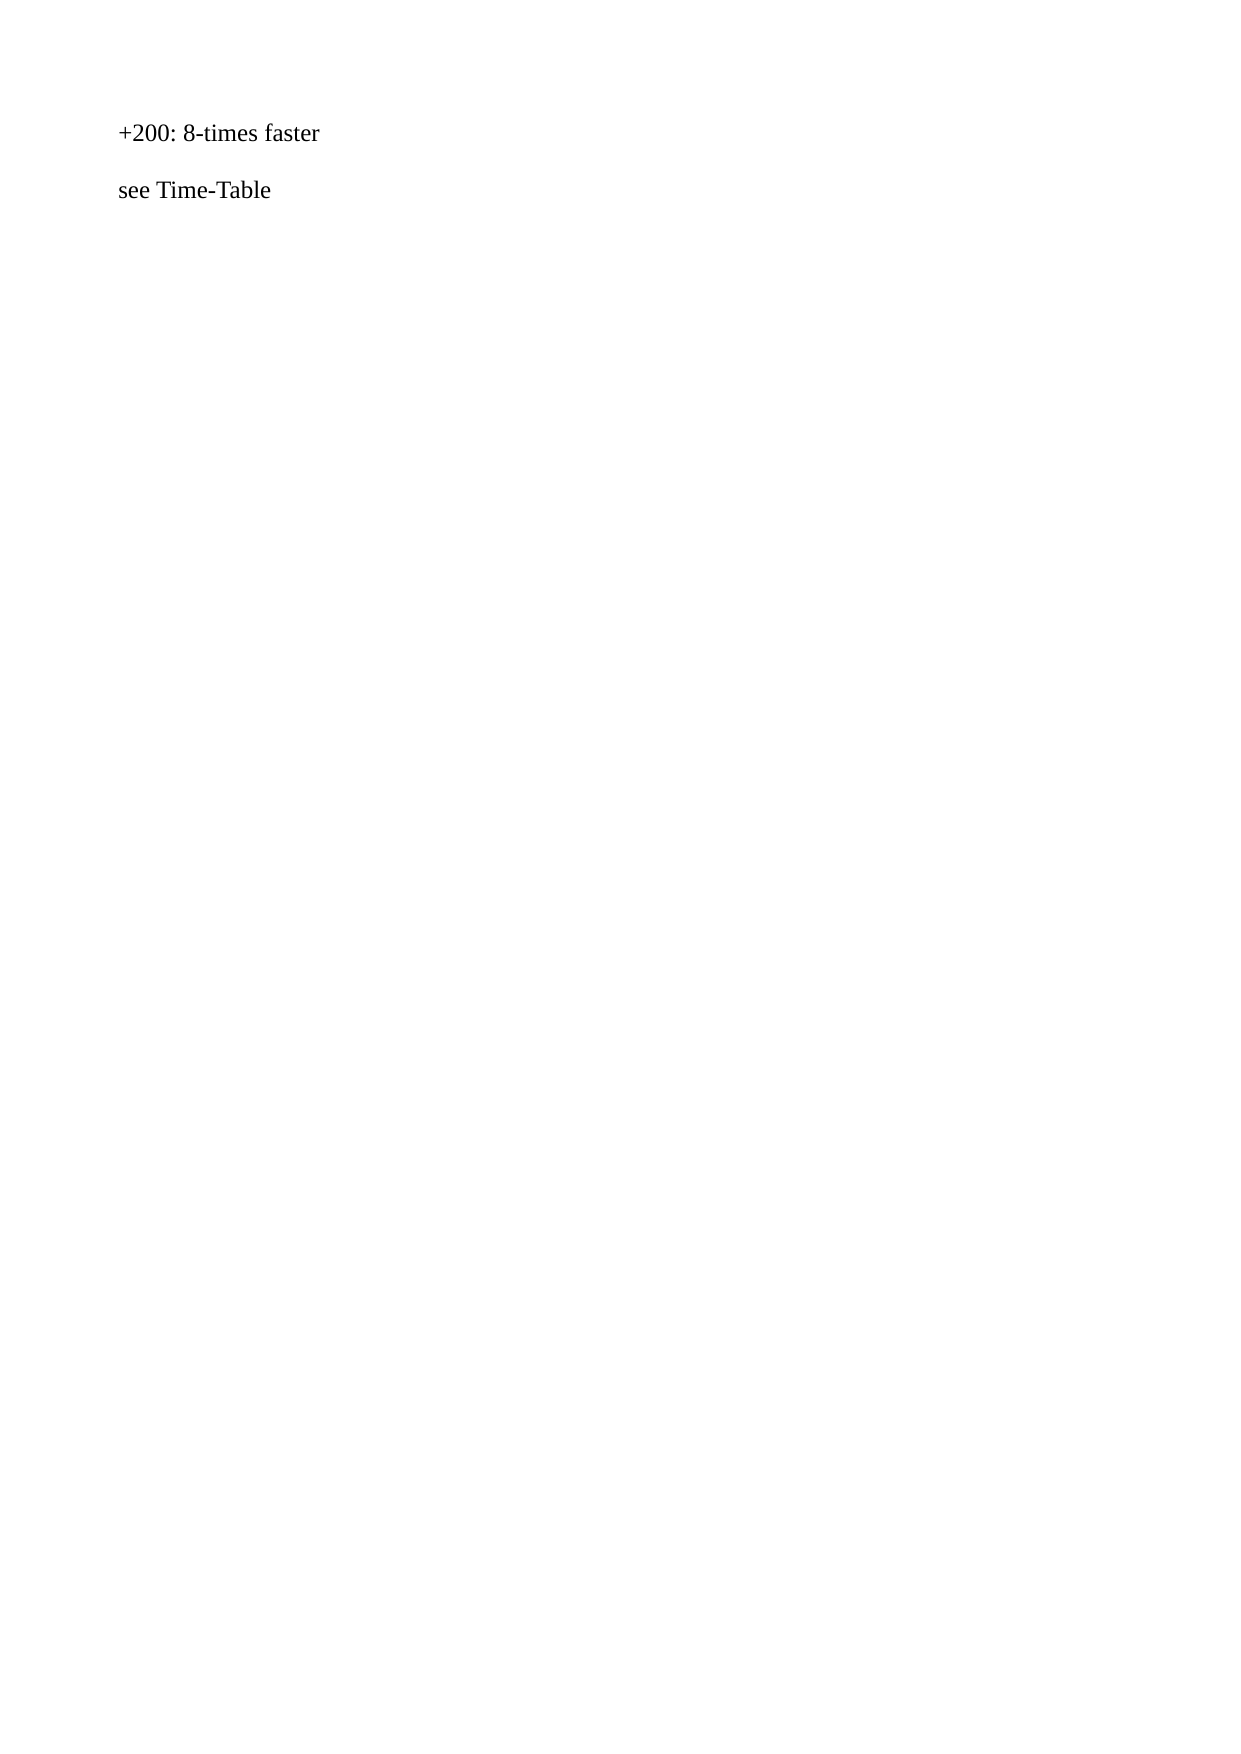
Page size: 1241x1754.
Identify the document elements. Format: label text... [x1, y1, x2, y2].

text +200: 8-times faster [118, 118, 1122, 147]
text see Time-Table [118, 176, 1122, 204]
